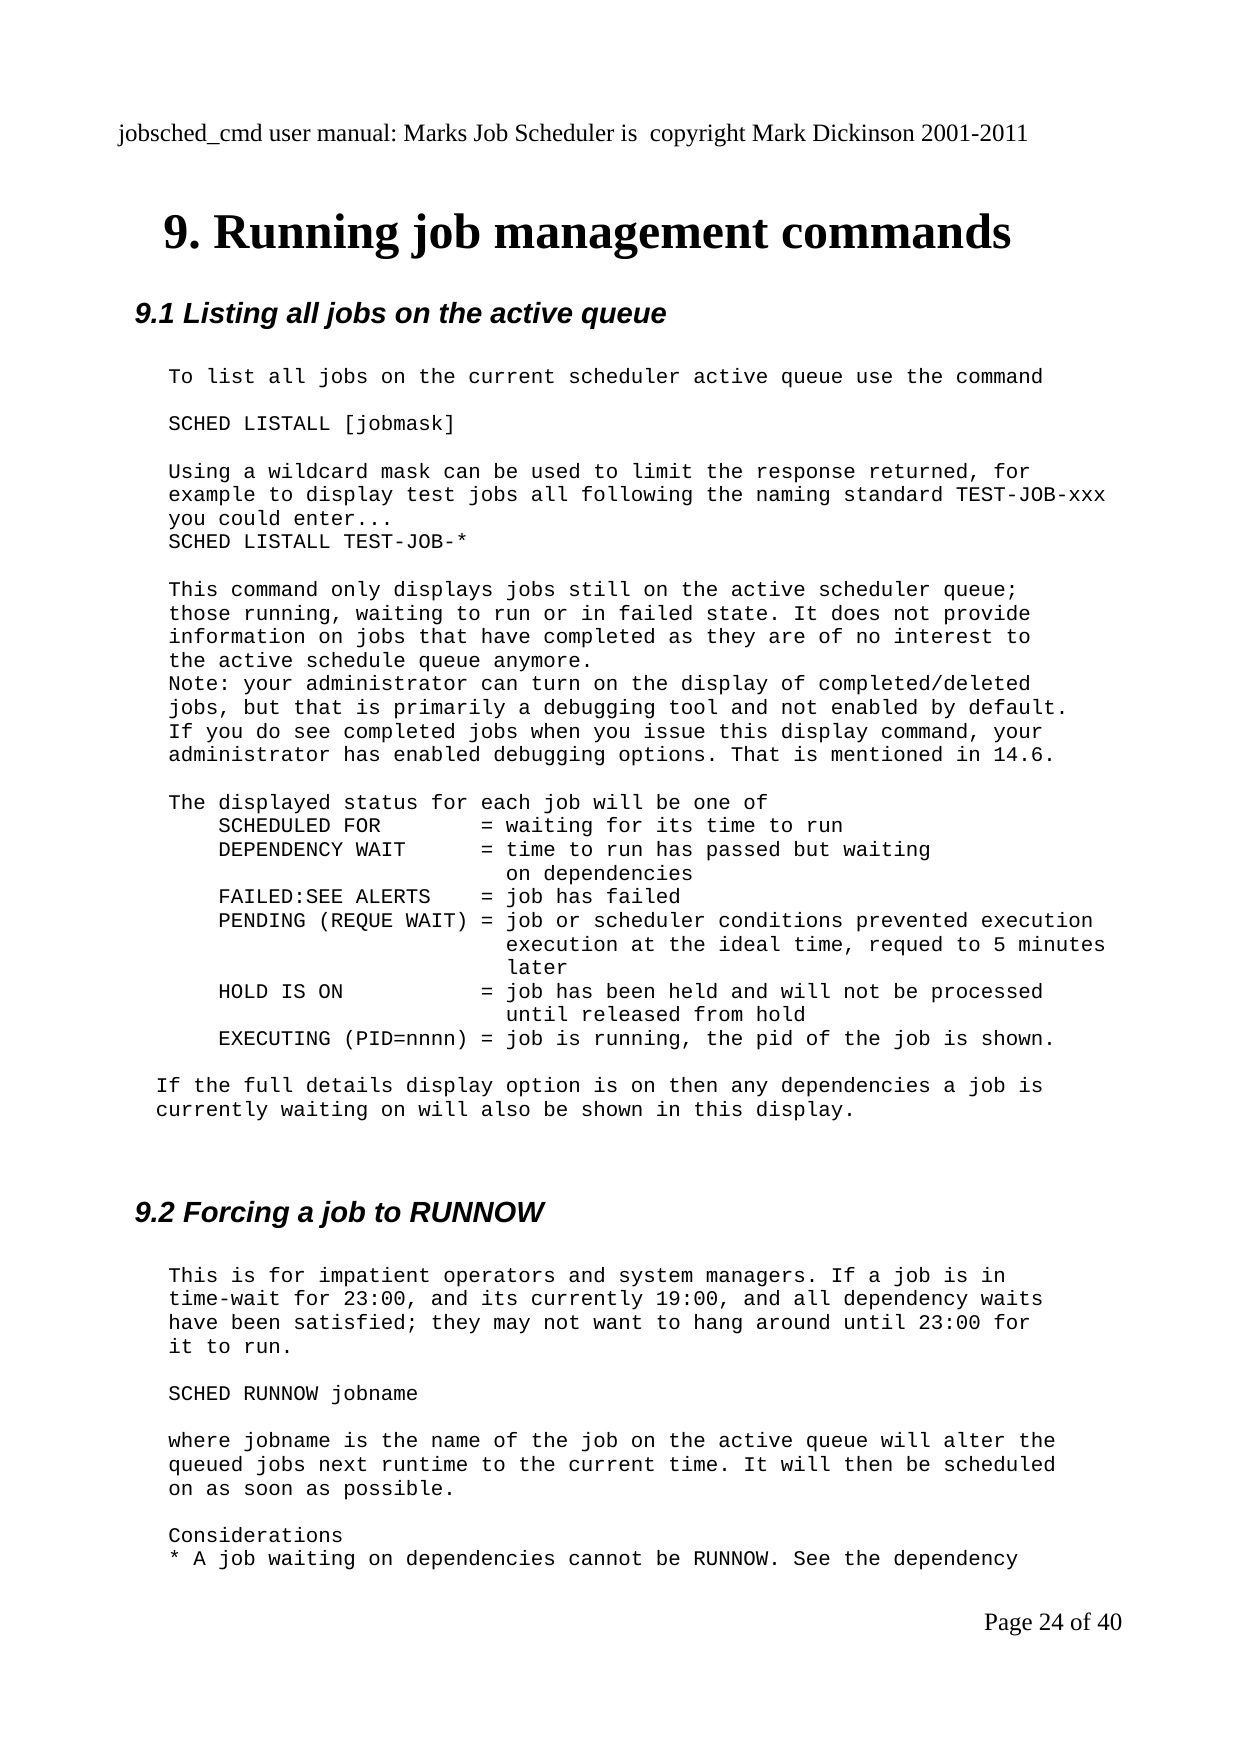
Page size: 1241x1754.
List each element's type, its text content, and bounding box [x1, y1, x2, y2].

text information on jobs that have completed as they are of no interest to [118, 626, 1122, 650]
text currently waiting on will also be shown in this display. [118, 1099, 1122, 1123]
text where jobname is the name of the job on the active queue will alter the [118, 1430, 1122, 1454]
text SCHED RUNNOW jobname [118, 1383, 1122, 1407]
text have been satisfied; they may not want to hang around until 23:00 for [118, 1312, 1122, 1336]
text SCHEDULED FOR = waiting for its time to run [118, 815, 1122, 839]
subtitle 9.1 Listing all jobs on the active queue [118, 296, 1122, 330]
text EXECUTING (PID=nnnn) = job is running, the pid of the job is shown. [118, 1028, 1122, 1052]
text example to display test jobs all following the naming standard TEST-JOB-xxx [118, 484, 1122, 508]
text administrator has enabled debugging options. That is mentioned in 14.6. [118, 744, 1122, 768]
text PENDING (REQUE WAIT) = job or scheduler conditions prevented execution [118, 910, 1122, 933]
text time-wait for 23:00, and its currently 19:00, and all dependency waits [118, 1288, 1122, 1312]
text If the full details display option is on then any dependencies a job is [118, 1075, 1122, 1099]
subtitle 9. Running job management commands [118, 201, 1122, 259]
text you could enter... [118, 508, 1122, 532]
text HOLD IS ON = job has been held and will not be processed [118, 981, 1122, 1004]
text This command only displays jobs still on the active scheduler queue; [118, 579, 1122, 602]
text on as soon as possible. [118, 1477, 1122, 1501]
text Note: your administrator can turn on the display of completed/deleted [118, 673, 1122, 697]
text it to run. [118, 1336, 1122, 1359]
text SCHED LISTALL [jobmask] [118, 413, 1122, 437]
text If you do see completed jobs when you issue this display command, your [118, 721, 1122, 744]
text those running, waiting to run or in failed state. It does not provide [118, 602, 1122, 626]
subtitle 9.2 Forcing a job to RUNNOW [118, 1195, 1122, 1228]
text SCHED LISTALL TEST-JOB-* [118, 532, 1122, 555]
text DEPENDENCY WAIT = time to run has passed but waiting [118, 839, 1122, 863]
text the active schedule queue anymore. [118, 650, 1122, 673]
text The displayed status for each job will be one of [118, 792, 1122, 815]
text This is for impatient operators and system managers. If a job is in [118, 1265, 1122, 1288]
text until released from hold [118, 1004, 1122, 1028]
text jobs, but that is primarily a debugging tool and not enabled by default. [118, 697, 1122, 721]
text To list all jobs on the current scheduler active queue use the command [118, 366, 1122, 390]
text queued jobs next runtime to the current time. It will then be scheduled [118, 1454, 1122, 1477]
text FAILED:SEE ALERTS = job has failed [118, 886, 1122, 910]
text on dependencies [118, 863, 1122, 886]
text Considerations [118, 1525, 1122, 1548]
text Using a wildcard mask can be used to limit the response returned, for [118, 461, 1122, 484]
text execution at the ideal time, requed to 5 minutes [118, 933, 1122, 957]
text * A job waiting on dependencies cannot be RUNNOW. See the dependency [118, 1548, 1122, 1572]
text later [118, 957, 1122, 981]
